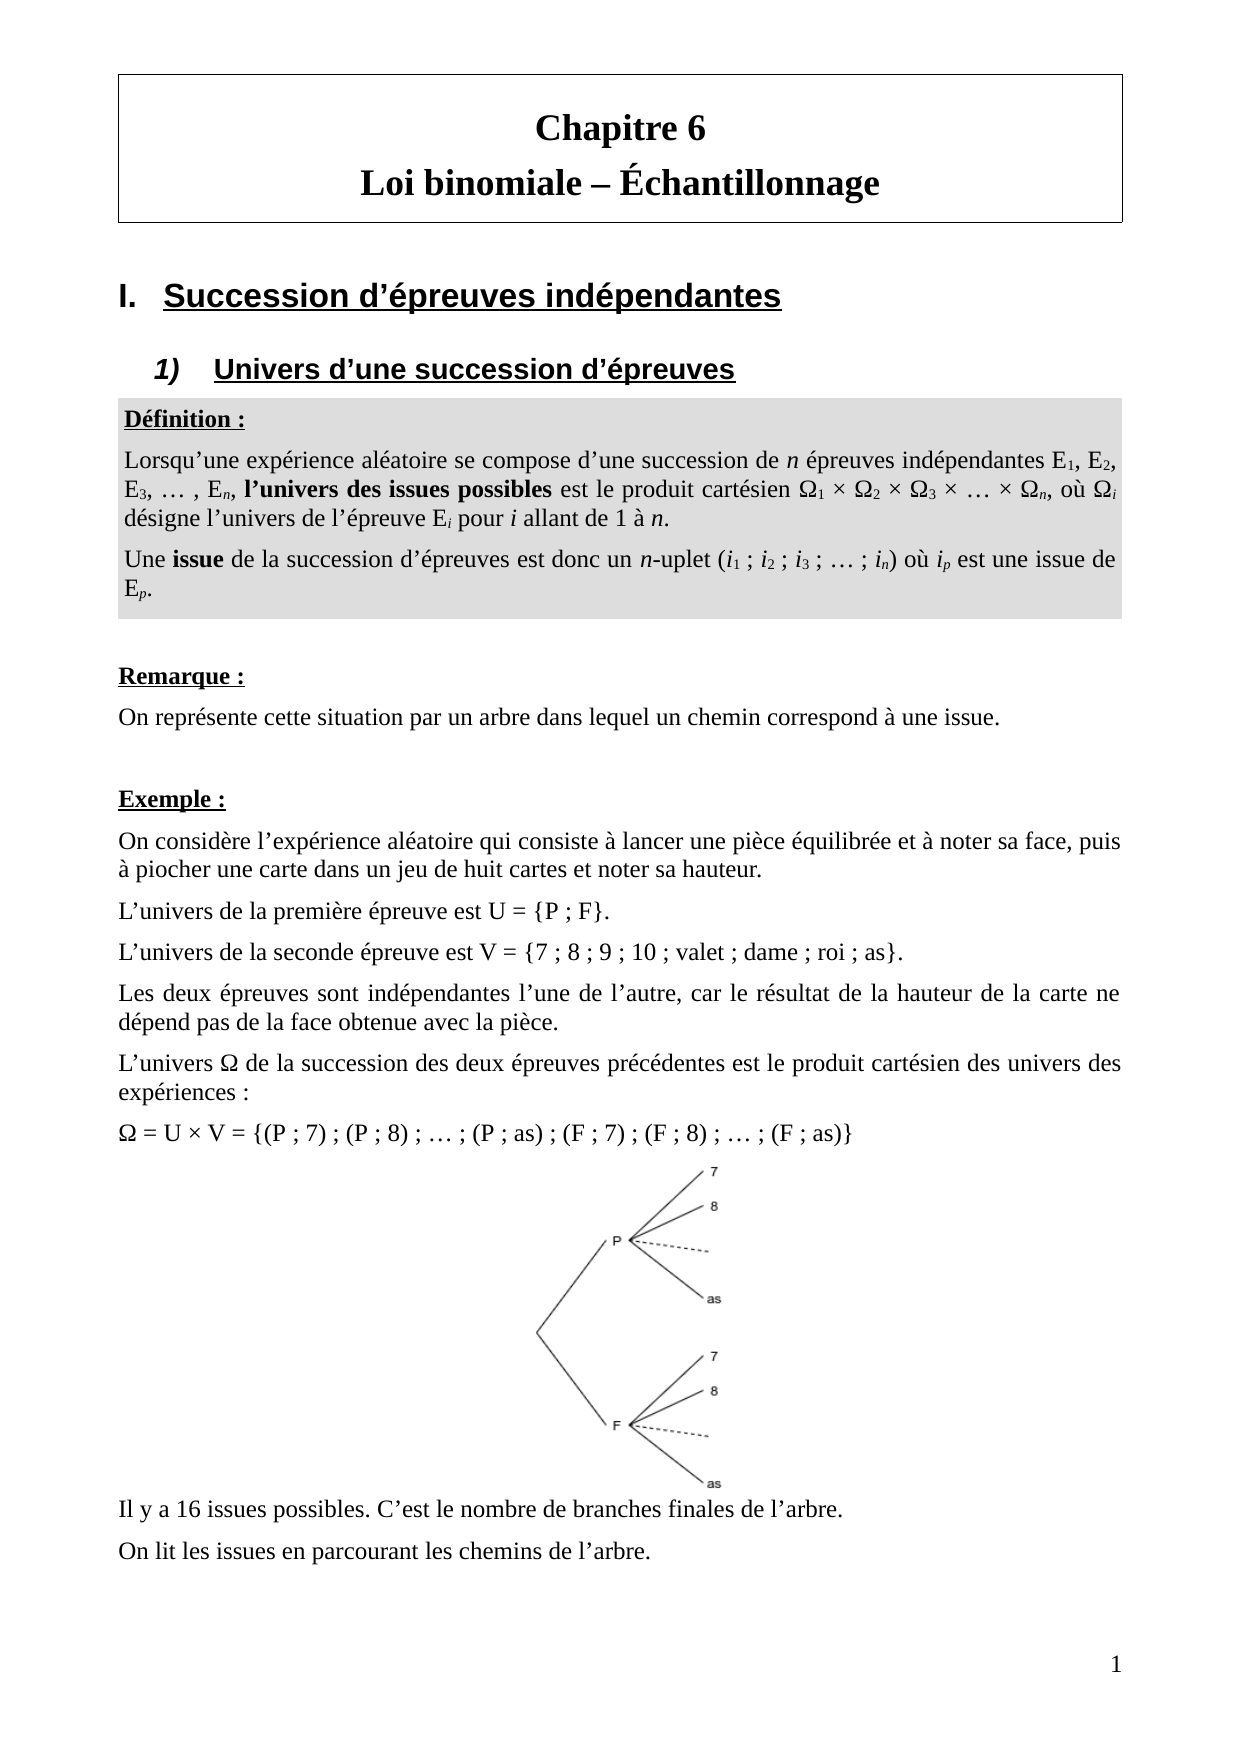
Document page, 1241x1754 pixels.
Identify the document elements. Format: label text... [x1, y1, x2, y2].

text L’univers de la première épreuve est U = {P ; F}. [118, 896, 1122, 924]
text On représente cette situation par un arbre dans lequel un chemin correspond à une issue. [118, 702, 1122, 731]
text L’univers de la seconde épreuve est V = {7 ; 8 ; 9 ; 10 ; valet ; dame ; roi ; as}. [118, 937, 1122, 966]
subtitle Succession d’épreuves indépendantes [118, 276, 1122, 314]
table_header Chapitre 6 Loi binomiale – Échantillonnage [119, 75, 1122, 222]
text Ω = U × V = {(P ; 7) ; (P ; 8) ; … ; (P ; as) ; (F ; 7) ; (F ; 8) ; … ; (F ; as)} [118, 1118, 1122, 1147]
text On lit les issues en parcourant les chemins de l’arbre. [118, 1536, 1122, 1564]
table_header Définition : Lorsqu’une expérience aléatoire se compose d’une succession de n épreuves indépendantes E1, E2, E3, … , En, l’univers des issues possibles est le produit cartésien Ω1 × Ω2 × Ω3 × … × Ωn, où Ωi désigne l’univers de l’épreuve Ei pour i allant de 1 à n. Une issue de la succession d’épreuves est donc un n-uplet (i1 ; i2 ; i3 ; … ; in) où ip est une issue de Ep. [118, 398, 1122, 619]
text Il y a 16 issues possibles. C’est le nombre de branches finales de l’arbre. [118, 1159, 1122, 1523]
picture [513, 1159, 727, 1495]
text L’univers Ω de la succession des deux épreuves précédentes est le produit cartésien des univers des expériences : [118, 1048, 1122, 1106]
text Exemple : [118, 784, 1122, 813]
text Les deux épreuves sont indépendantes l’une de l’autre, car le résultat de la hauteur de la carte ne dépend pas de la face obtenue avec la pièce. [118, 978, 1122, 1036]
text On considère l’expérience aléatoire qui consiste à lancer une pièce équilibrée et à noter sa face, puis à piocher une carte dans un jeu de huit cartes et noter sa hauteur. [118, 826, 1122, 883]
text Remarque : [118, 661, 1122, 689]
subtitle Univers d’une succession d’épreuves [153, 352, 1122, 386]
